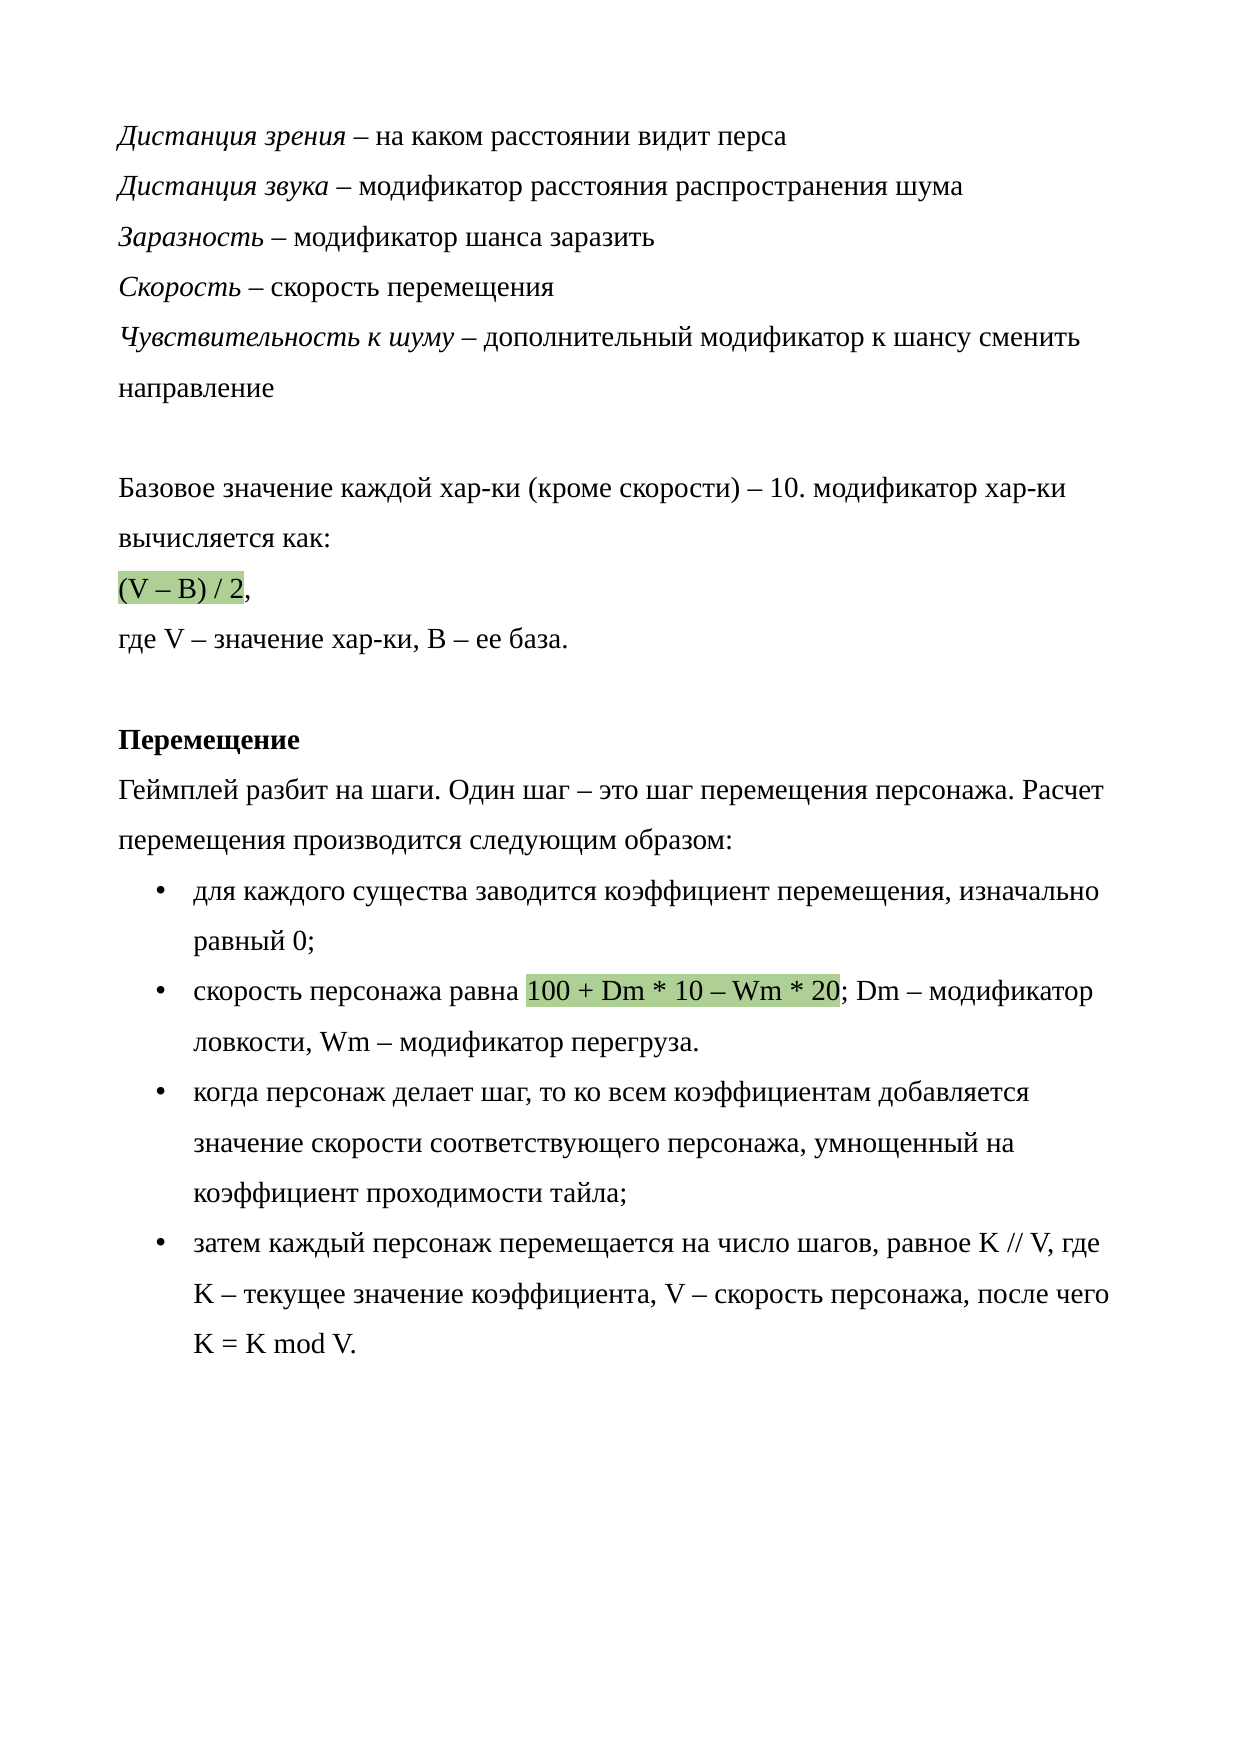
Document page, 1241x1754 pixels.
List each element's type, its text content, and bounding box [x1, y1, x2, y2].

text Дистанция зрения – на каком расстоянии видит перса [118, 118, 1122, 152]
list скорость персонажа равна 100 + Dm * 10 – Wm * 20; Dm – модификатор ловкости, Wm – модификатор перегруза. [156, 973, 1122, 1057]
list затем каждый персонаж перемещается на число шагов, равное K // V, где K – текущее значение коэффициента, V – скорость персонажа, после чего K = K mod V. [156, 1225, 1122, 1359]
text где V – значение хар-ки, B – ее база. [118, 621, 1122, 655]
text Геймплей разбит на шаги. Один шаг – это шаг перемещения персонажа. Расчет перемещения производится следующим образом: [118, 772, 1122, 856]
text (V – B) / 2, [118, 571, 1122, 604]
list для каждого существа заводится коэффициент перемещения, изначально равный 0; [156, 873, 1122, 957]
text Чувствительность к шуму – дополнительный модификатор к шансу сменить направление [118, 319, 1122, 403]
text Перемещение [118, 722, 1122, 755]
list когда персонаж делает шаг, то ко всем коэффициентам добавляется значение скорости соответствующего персонажа, умнощенный на коэффициент проходимости тайла; [156, 1074, 1122, 1208]
text Скорость – скорость перемещения [118, 269, 1122, 303]
text Заразность – модификатор шанса заразить [118, 219, 1122, 252]
text Базовое значение каждой хар-ки (кроме скорости) – 10. модификатор хар-ки вычисляется как: [118, 470, 1122, 554]
text Дистанция звука – модификатор расстояния распространения шума [118, 168, 1122, 202]
